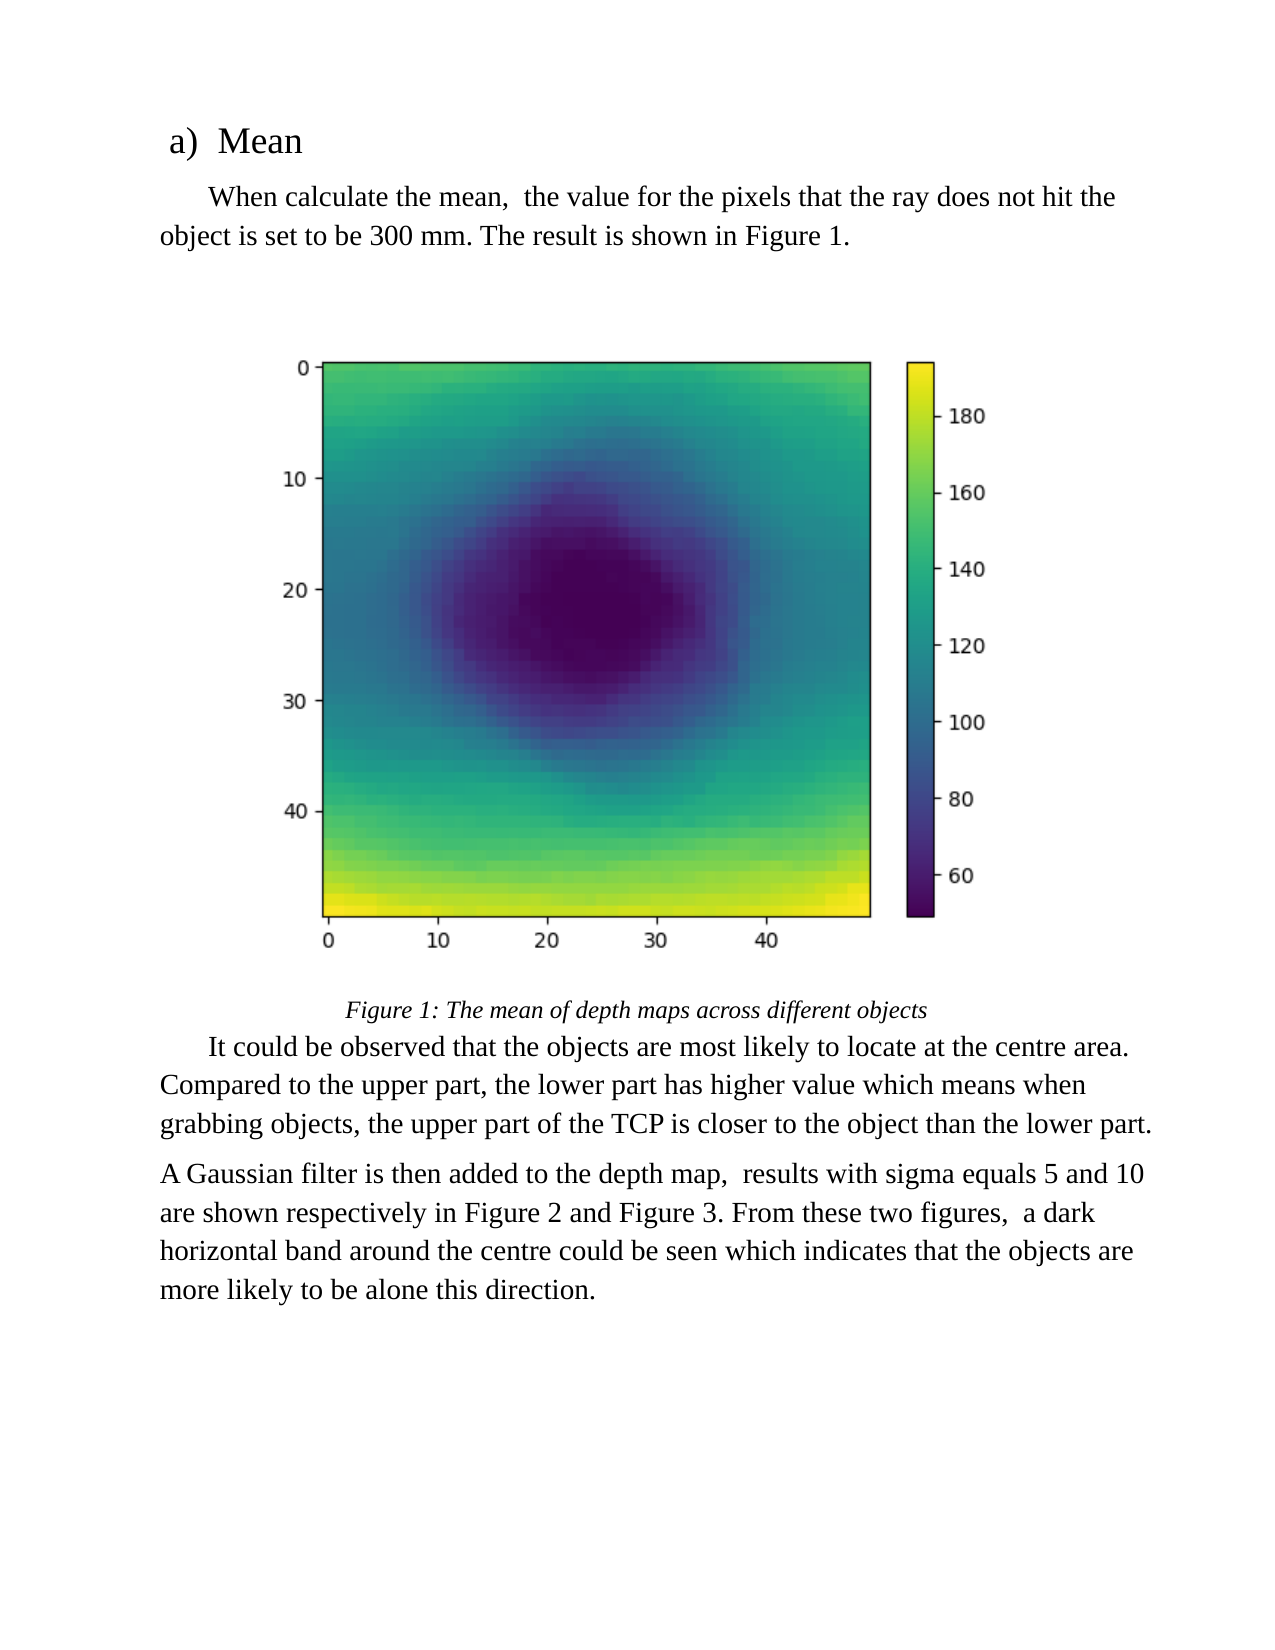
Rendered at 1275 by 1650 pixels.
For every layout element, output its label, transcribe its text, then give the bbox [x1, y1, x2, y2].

picture [164, 275, 1111, 996]
text Figure 1: The mean of depth maps across different objects [165, 996, 1110, 1024]
text It could be observed that the objects are most likely to locate at the centre area. Compared to the upper part, the lower part has higher value which means when grabbing objects, the upper part of the TCP is closer to the object than the lower part. [159, 263, 1157, 1139]
text When calculate the mean, the value for the pixels that the ray does not hit the object is set to be 300 mm. The result is shown in Figure 1. [159, 179, 1157, 252]
text A Gaussian filter is then added to the depth map, results with sigma equals 5 and 10 are shown respectively in Figure 2 and Figure 3. From these two figures, a dark horizontal band around the centre could be seen which indicates that the objects are more likely to be alone this direction. [159, 1156, 1157, 1306]
list Mean [159, 118, 1157, 161]
